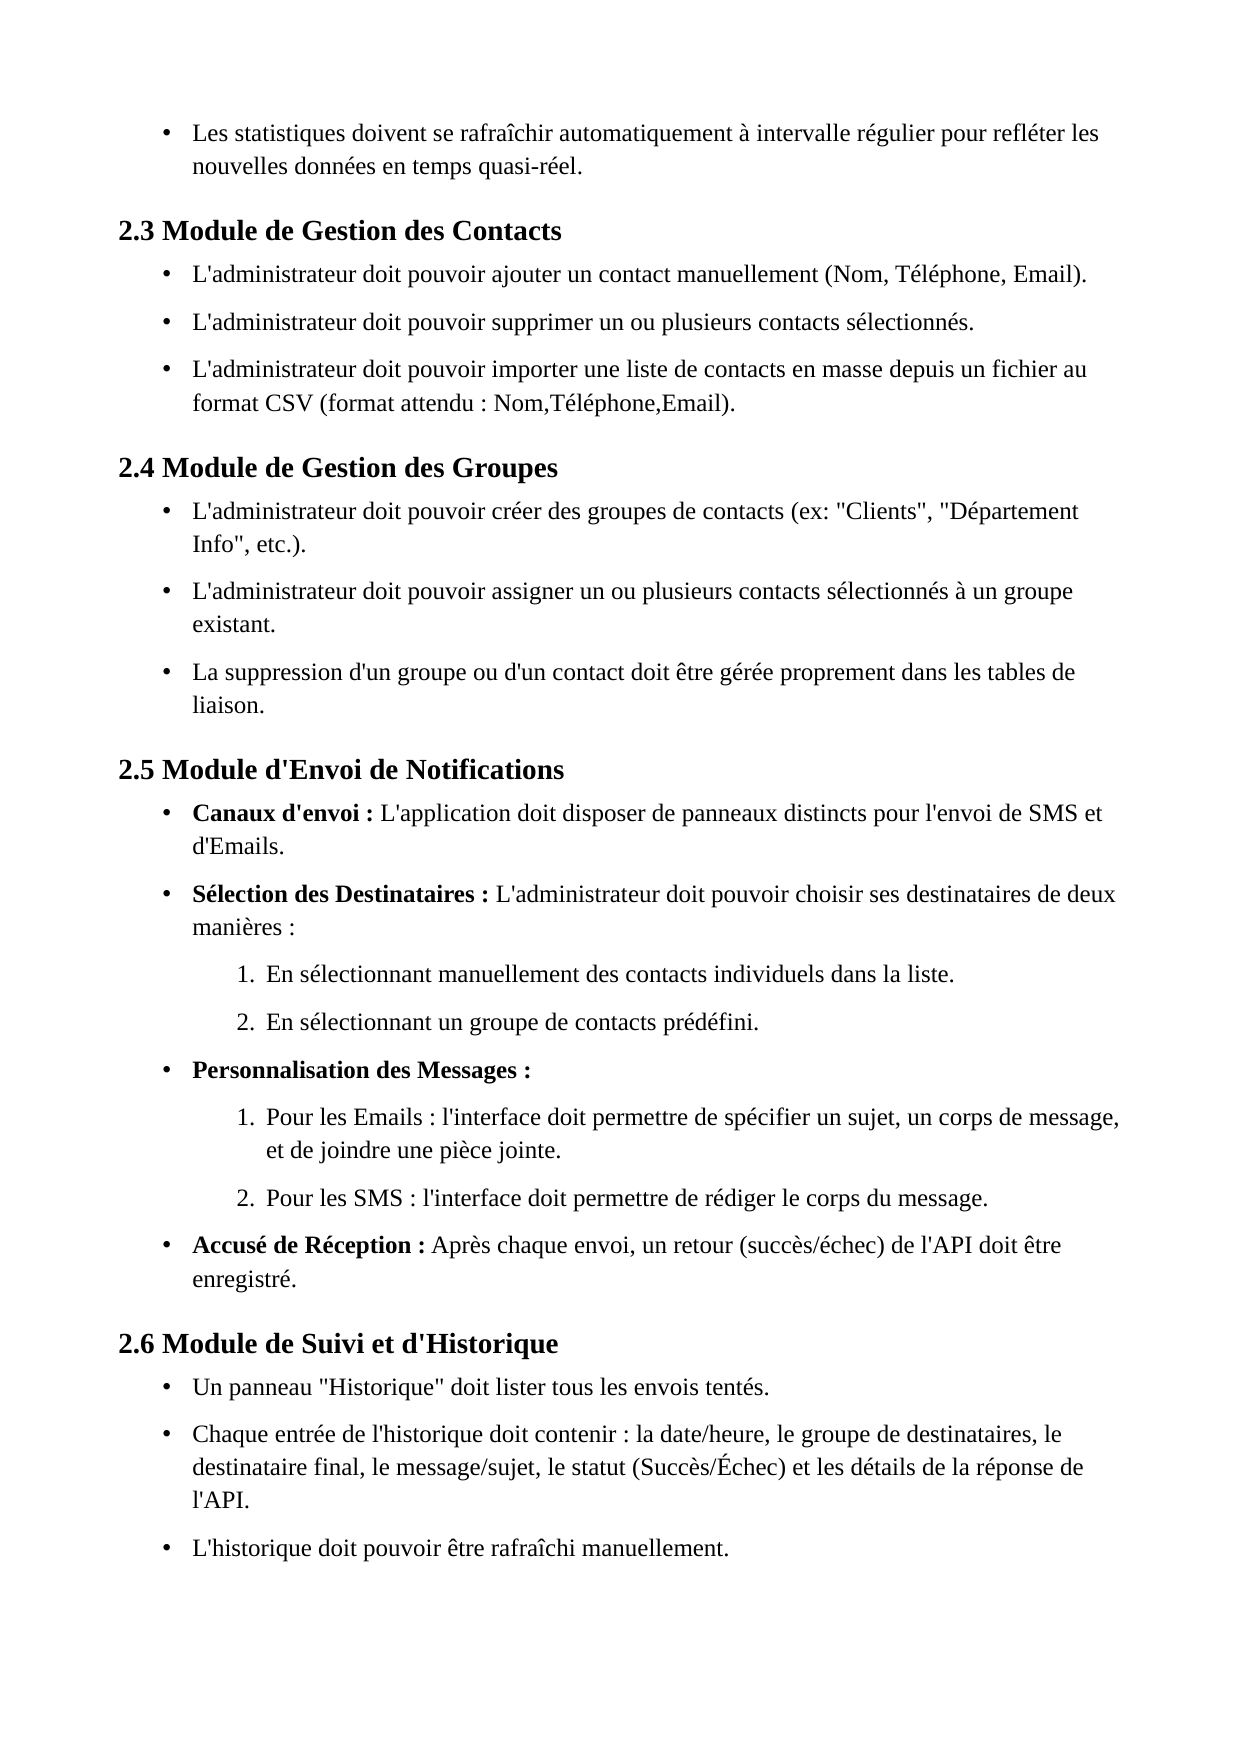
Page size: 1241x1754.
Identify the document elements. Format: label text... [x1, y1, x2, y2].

subtitle 2.4 Module de Gestion des Groupes [118, 450, 1122, 483]
list Chaque entrée de l'historique doit contenir : la date/heure, le groupe de destinataires, le destinataire final, le message/sujet, le statut (Succès/Échec) et les détails de la réponse de l'API. [162, 1419, 1122, 1514]
subtitle 2.6 Module de Suivi et d'Historique [118, 1326, 1122, 1359]
list La suppression d'un groupe ou d'un contact doit être gérée proprement dans les tables de liaison. [162, 657, 1122, 719]
list En sélectionnant manuellement des contacts individuels dans la liste. [236, 959, 1122, 988]
list L'administrateur doit pouvoir créer des groupes de contacts (ex: "Clients", "Département Info", etc.). [162, 496, 1122, 558]
list L'administrateur doit pouvoir ajouter un contact manuellement (Nom, Téléphone, Email). [162, 259, 1122, 288]
list L'historique doit pouvoir être rafraîchi manuellement. [162, 1533, 1122, 1562]
list Les statistiques doivent se rafraîchir automatiquement à intervalle régulier pour refléter les nouvelles données en temps quasi-réel. [162, 118, 1122, 180]
list Pour les SMS : l'interface doit permettre de rédiger le corps du message. [236, 1183, 1122, 1212]
list En sélectionnant un groupe de contacts prédéfini. [236, 1007, 1122, 1036]
list L'administrateur doit pouvoir supprimer un ou plusieurs contacts sélectionnés. [162, 307, 1122, 336]
subtitle 2.3 Module de Gestion des Contacts [118, 213, 1122, 247]
list Accusé de Réception : Après chaque envoi, un retour (succès/échec) de l'API doit être enregistré. [162, 1231, 1122, 1292]
subtitle 2.5 Module d'Envoi de Notifications [118, 752, 1122, 786]
list L'administrateur doit pouvoir assigner un ou plusieurs contacts sélectionnés à un groupe existant. [162, 576, 1122, 638]
list Pour les Emails : l'interface doit permettre de spécifier un sujet, un corps de message, et de joindre une pièce jointe. [236, 1102, 1122, 1164]
list Canaux d'envoi : L'application doit disposer de panneaux distincts pour l'envoi de SMS et d'Emails. [162, 798, 1122, 860]
list Personnalisation des Messages : [162, 1055, 1122, 1083]
list Un panneau "Historique" doit lister tous les envois tentés. [162, 1372, 1122, 1401]
list L'administrateur doit pouvoir importer une liste de contacts en masse depuis un fichier au format CSV (format attendu : Nom,Téléphone,Email). [162, 354, 1122, 416]
list Sélection des Destinataires : L'administrateur doit pouvoir choisir ses destinataires de deux manières : [162, 879, 1122, 941]
